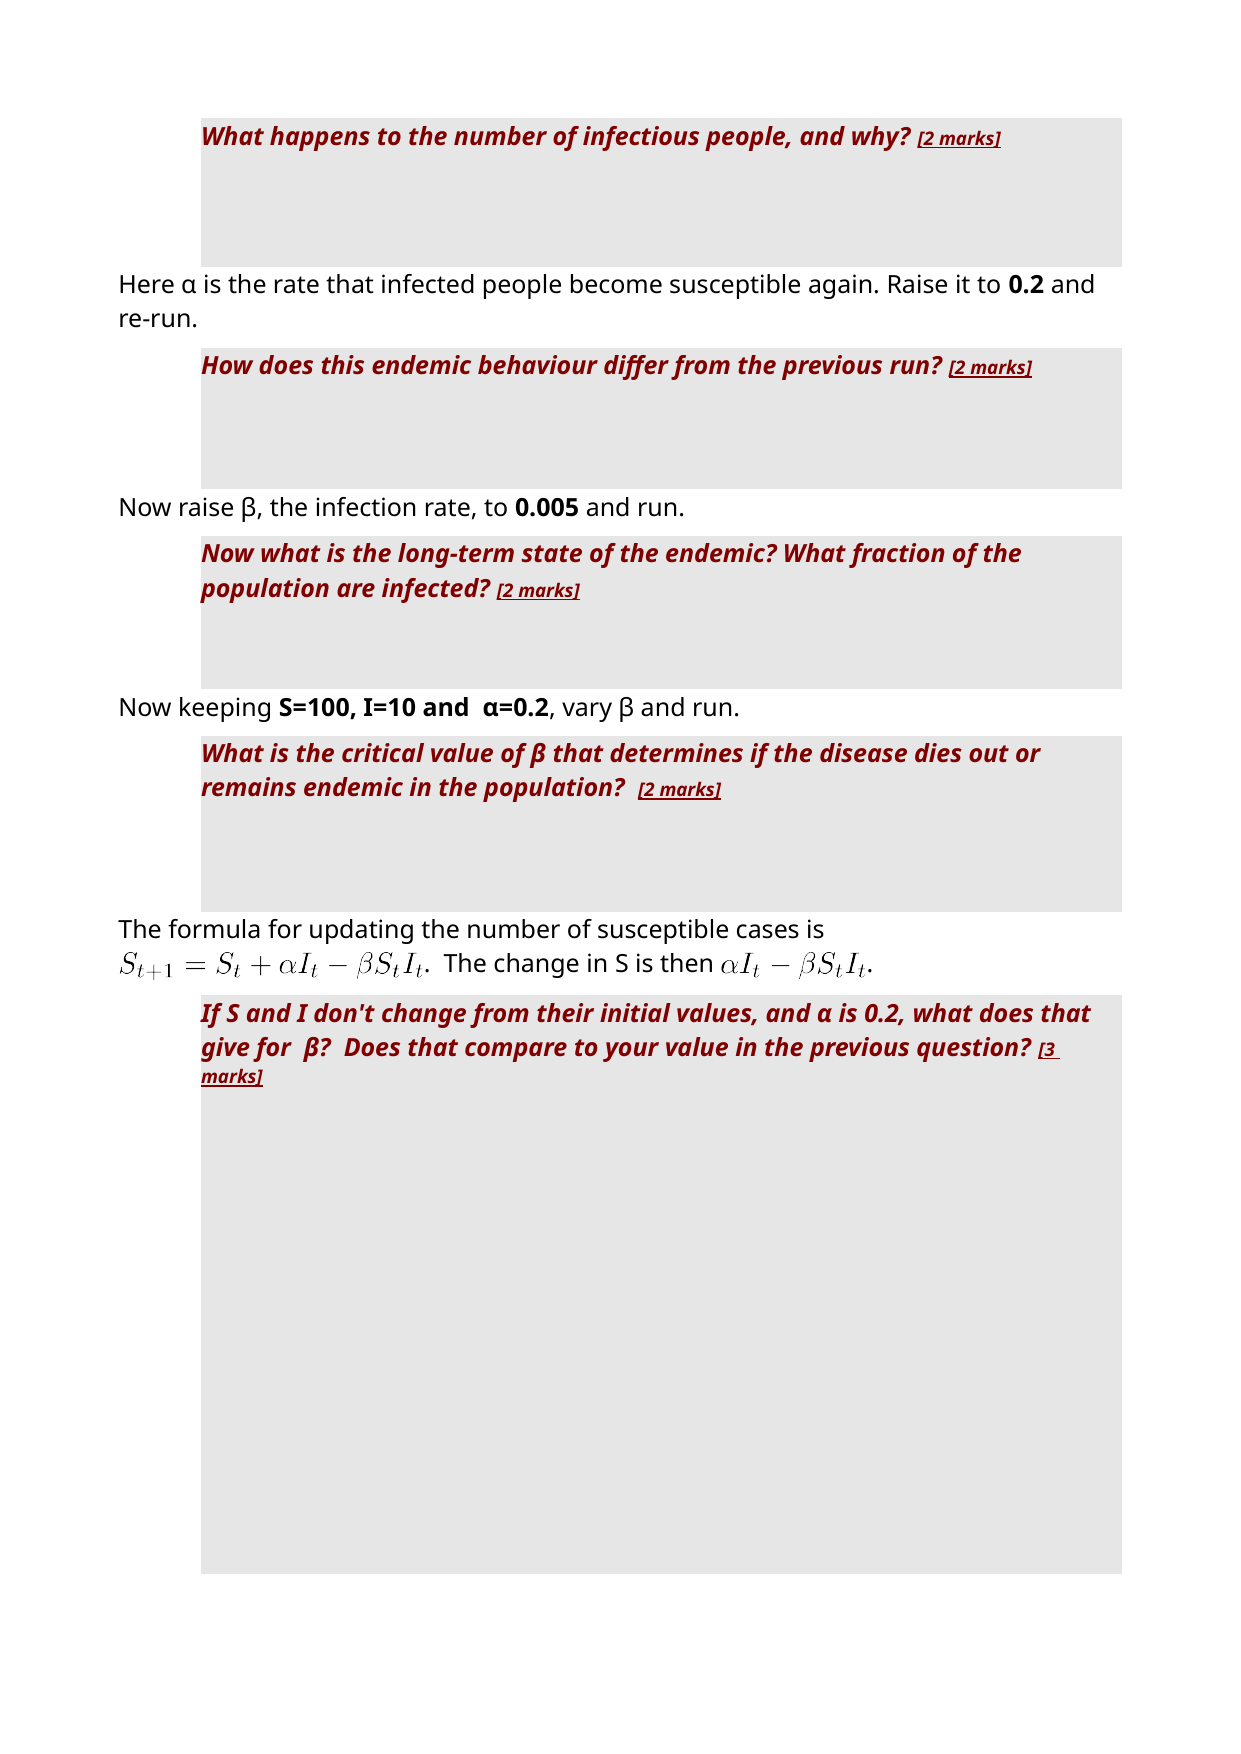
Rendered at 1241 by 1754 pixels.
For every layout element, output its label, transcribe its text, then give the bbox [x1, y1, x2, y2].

text Now what is the long-term state of the endemic? What fraction of the population are infected? [2 marks] [201, 536, 1122, 604]
picture [118, 950, 424, 983]
picture [720, 950, 867, 983]
text How does this endemic behaviour differ from the previous run? [2 marks] [201, 348, 1122, 382]
text What happens to the number of infectious people, and why? [2 marks] [201, 118, 1122, 152]
text Here α is the rate that infected people become susceptible again. Raise it to 0.2 and re-run. [118, 267, 1122, 335]
text If S and I don't change from their initial values, and α is 0.2, what does that give for β? Does that compare to your value in the previous question? [3 marks] [201, 995, 1122, 1089]
text What is the critical value of β that determines if the disease dies out or remains endemic in the population? [2 marks] [201, 736, 1122, 804]
text The formula for updating the number of susceptible cases is . The change in S is then . [118, 912, 1122, 983]
text Now keeping S=100, I=10 and α=0.2, vary β and run. [118, 689, 1122, 723]
text Now raise β, the infection rate, to 0.005 and run. [118, 489, 1122, 524]
